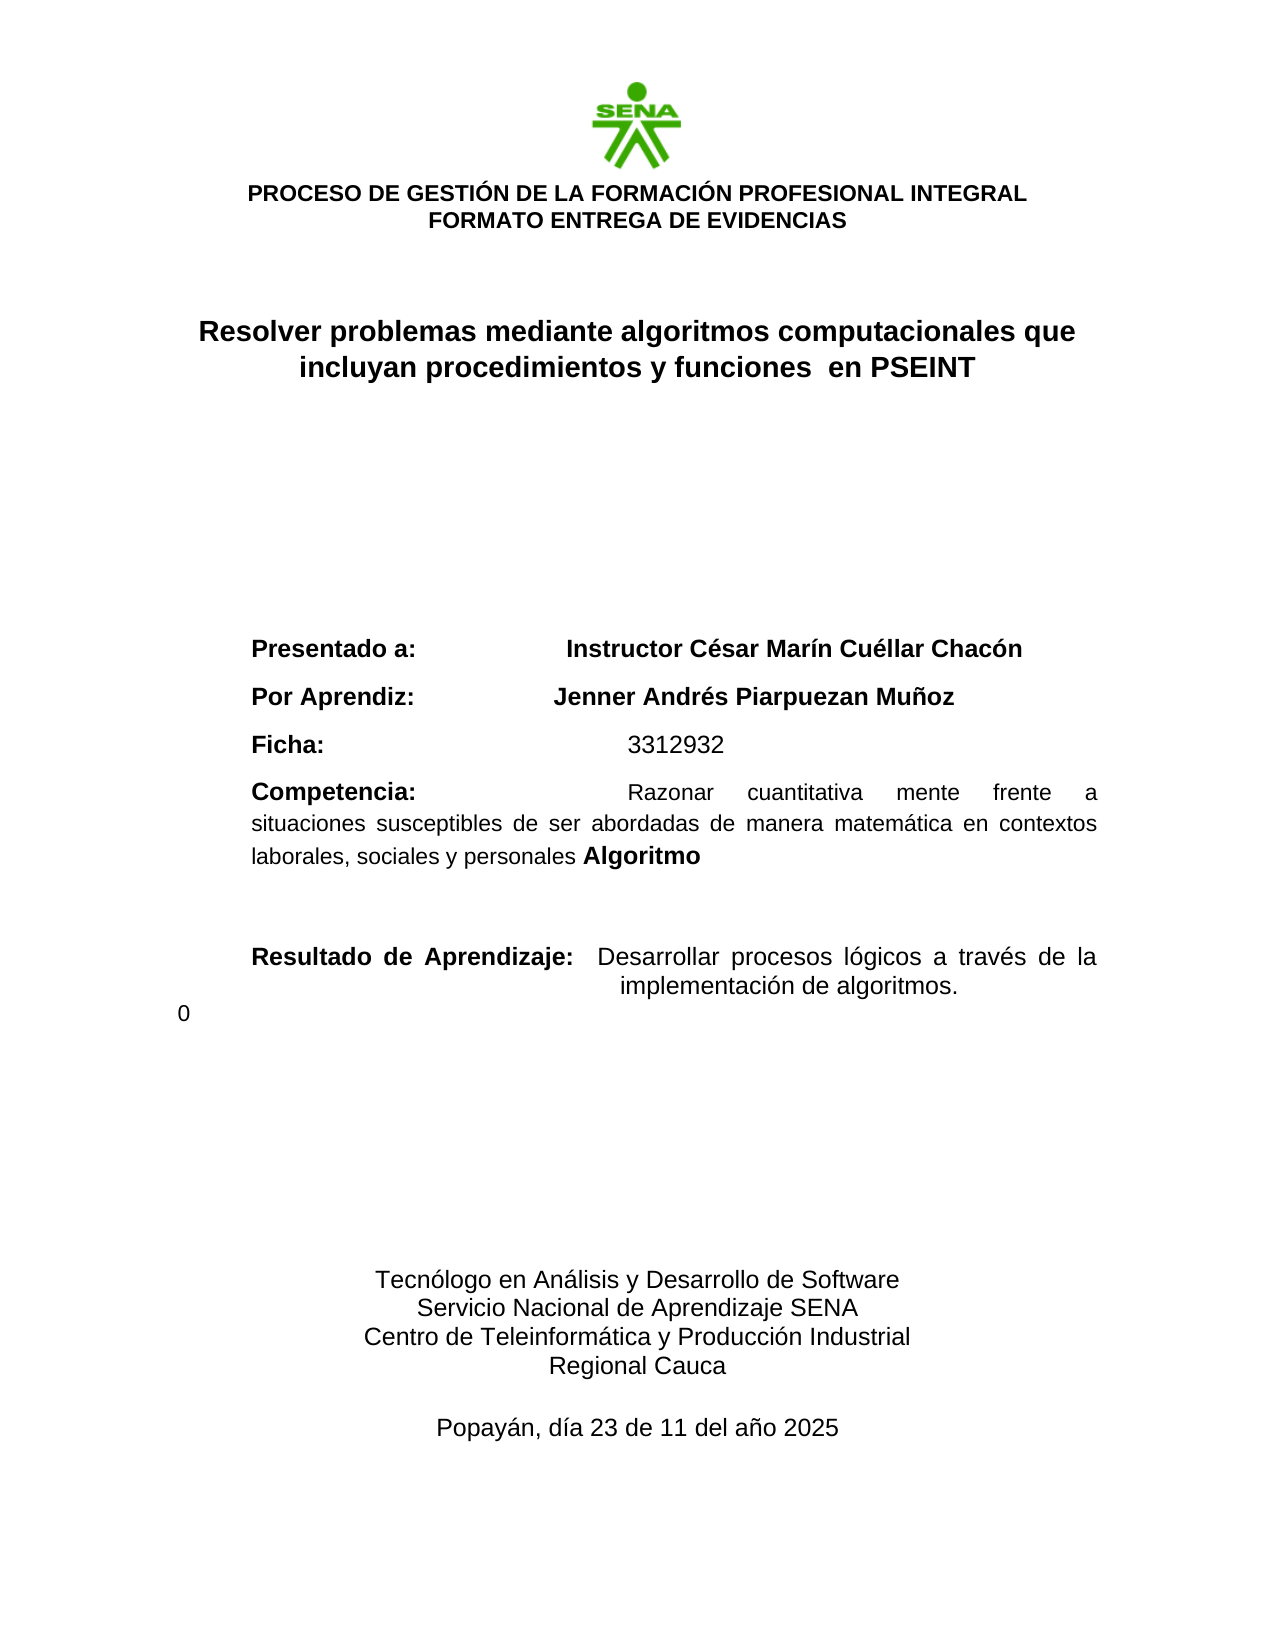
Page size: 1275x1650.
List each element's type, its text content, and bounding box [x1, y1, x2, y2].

text Servicio Nacional de Aprendizaje SENA [177, 1293, 1098, 1322]
text Resolver problemas mediante algoritmos computacionales que incluyan procedimientos y funciones en PSEINT [177, 314, 1098, 383]
text Centro de Teleinformática y Producción Industrial [177, 1322, 1098, 1351]
text Competencia: Razonar cuantitativa mente frente a situaciones susceptibles de ser abordadas de manera matemática en contextos laborales, sociales y personales Algoritmo [251, 777, 1098, 869]
text Regional Cauca [177, 1351, 1098, 1379]
text Ficha: 3312932 [251, 730, 1098, 758]
text Por Aprendiz: Jenner Andrés Piarpuezan Muñoz [251, 682, 1098, 711]
text Popayán, día 23 de 11 del año 2025 [177, 1413, 1098, 1442]
picture [586, 73, 689, 181]
text Resultado de Aprendizaje: Desarrollar procesos lógicos a través de la implementación de algoritmos. [251, 942, 1098, 1000]
text Presentado a: Instructor César Marín Cuéllar Chacón [251, 634, 1098, 663]
text Tecnólogo en Análisis y Desarrollo de Software [177, 1264, 1098, 1293]
